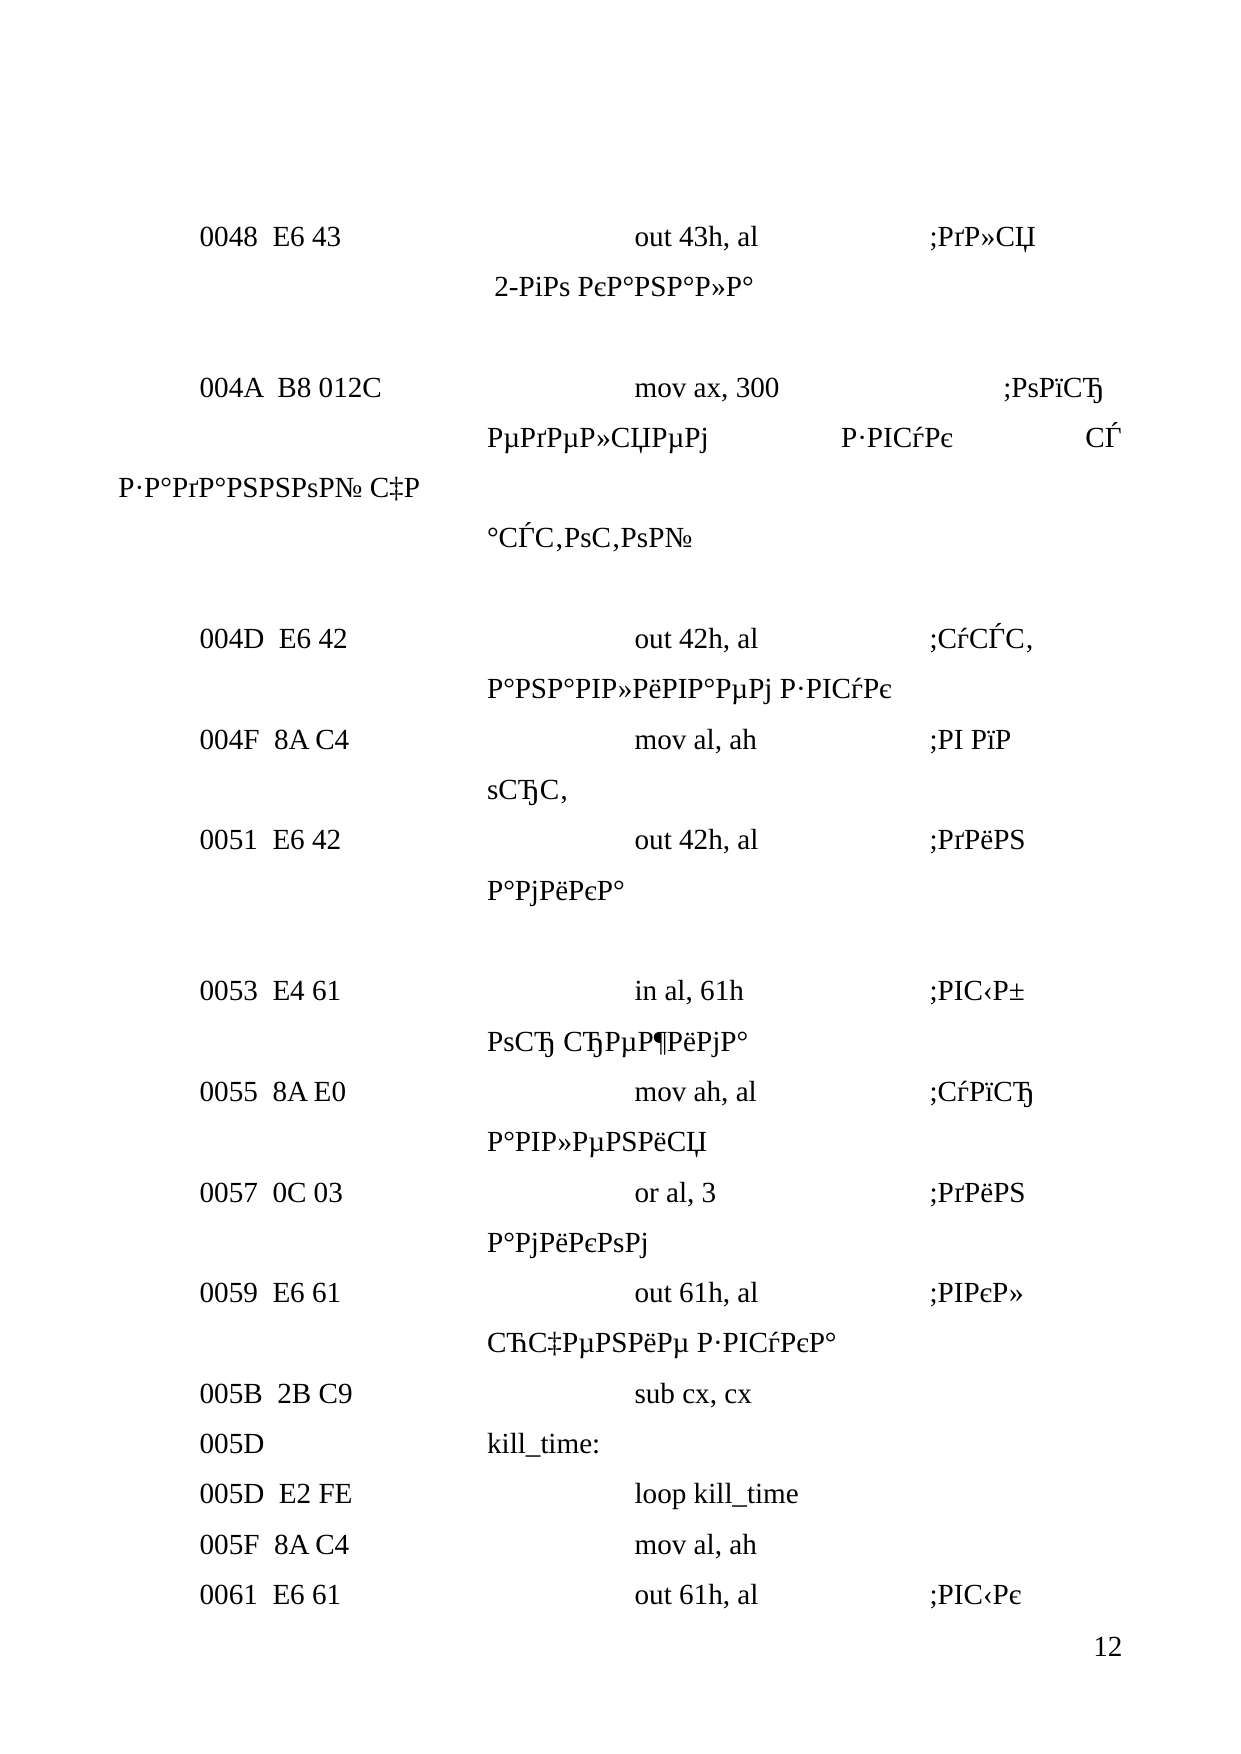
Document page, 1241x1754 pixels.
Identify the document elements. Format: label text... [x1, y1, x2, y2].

text 004F 8A C4 mov al, ah ;РІ РїР [118, 722, 1122, 755]
text 005D E2 FE loop kill_time [118, 1477, 1122, 1510]
text 004A B8 012C mov ax, 300 ;РѕРїСЂ [118, 370, 1122, 403]
text °СЃС‚РѕС‚РѕР№ [118, 521, 1122, 554]
text РµРґРµР»СЏРµРј Р·РІСѓРє СЃ Р·Р°РґР°РЅРЅРѕР№ С‡Р [118, 420, 1122, 504]
text 0048 E6 43 out 43h, al ;РґР»СЏ [118, 219, 1122, 252]
text 2-РіРѕ РєР°РЅР°Р»Р° [118, 269, 1122, 303]
text 005F 8A C4 mov al, ah [118, 1527, 1122, 1560]
text 004D E6 42 out 42h, al ;СѓСЃС‚ [118, 621, 1122, 655]
text Р°РІР»РµРЅРёСЏ [118, 1124, 1122, 1158]
text Р°РјРёРєР° [118, 873, 1122, 906]
text ѕСЂС‚ [118, 772, 1122, 806]
text 0051 E6 42 out 42h, al ;РґРёРЅ [118, 822, 1122, 856]
text 0057 0C 03 or al, 3 ;РґРёРЅ [118, 1175, 1122, 1208]
text 0059 E6 61 out 61h, al ;РІРєР» [118, 1275, 1122, 1309]
text 005B 2B C9 sub cx, cx [118, 1376, 1122, 1409]
text Р°РјРёРєРѕРј [118, 1225, 1122, 1258]
text Р°РЅР°РІР»РёРІР°РµРј Р·РІСѓРє [118, 672, 1122, 705]
text 0053 E4 61 in al, 61h ;РІС‹Р± [118, 973, 1122, 1007]
text 0055 8A E0 mov ah, al ;СѓРїСЂ [118, 1074, 1122, 1108]
text 0061 E6 61 out 61h, al ;РІС‹Рє [118, 1577, 1122, 1611]
text РѕСЂ СЂРµР¶РёРјР° [118, 1024, 1122, 1057]
text 005D kill_time: [118, 1426, 1122, 1460]
text СЋС‡РµРЅРёРµ Р·РІСѓРєР° [118, 1326, 1122, 1359]
